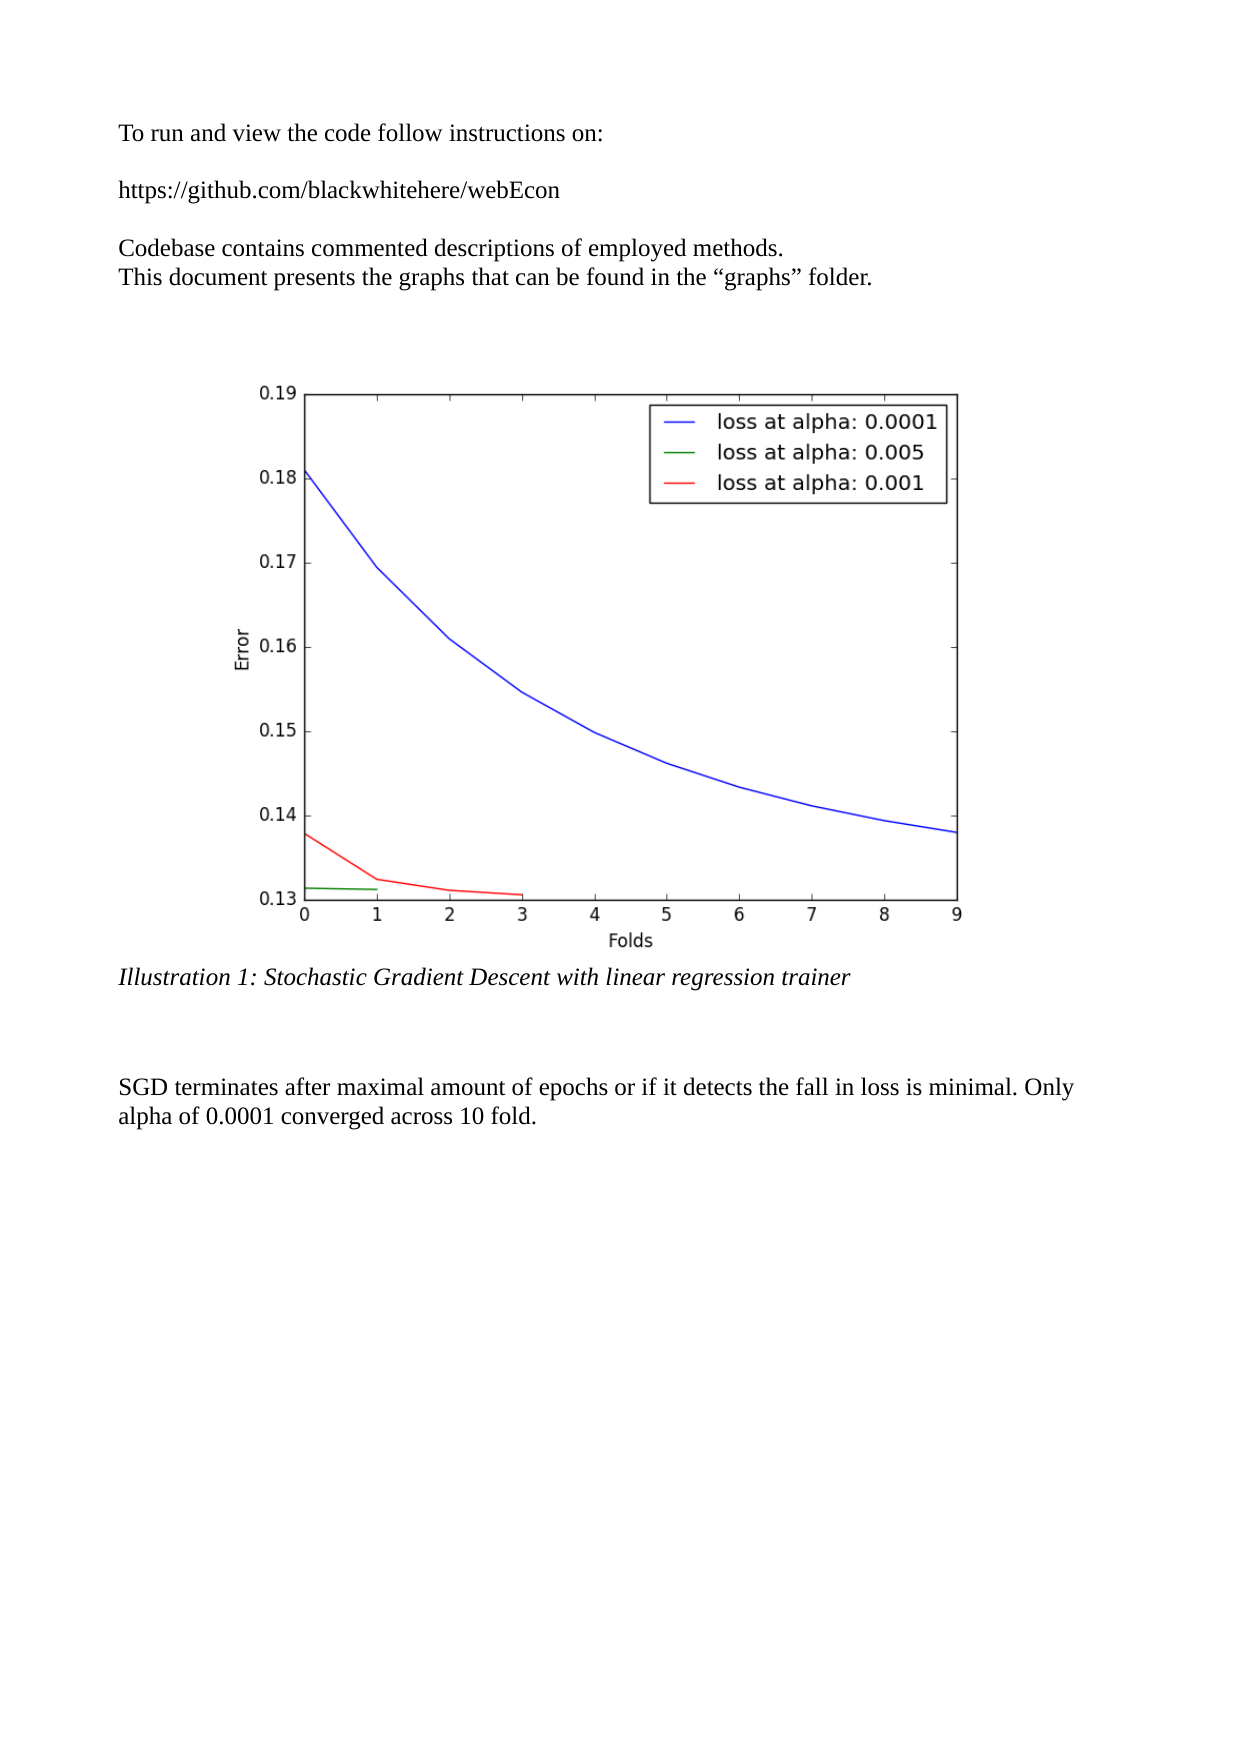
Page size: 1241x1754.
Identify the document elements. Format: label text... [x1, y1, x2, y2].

text Codebase contains commented descriptions of employed methods. [118, 233, 1122, 262]
text Illustration 1: Stochastic Gradient Descent with linear regression trainer [118, 332, 1122, 991]
text SGD terminates after maximal amount of epochs or if it detects the fall in loss is minimal. Only alpha of 0.0001 converged across 10 fold. [118, 1072, 1122, 1130]
text https://github.com/blackwhitehere/webEcon [118, 176, 1122, 204]
text This document presents the graphs that can be found in the “graphs” folder. [118, 262, 1122, 291]
picture [200, 331, 1041, 963]
text To run and view the code follow instructions on: [118, 118, 1122, 147]
